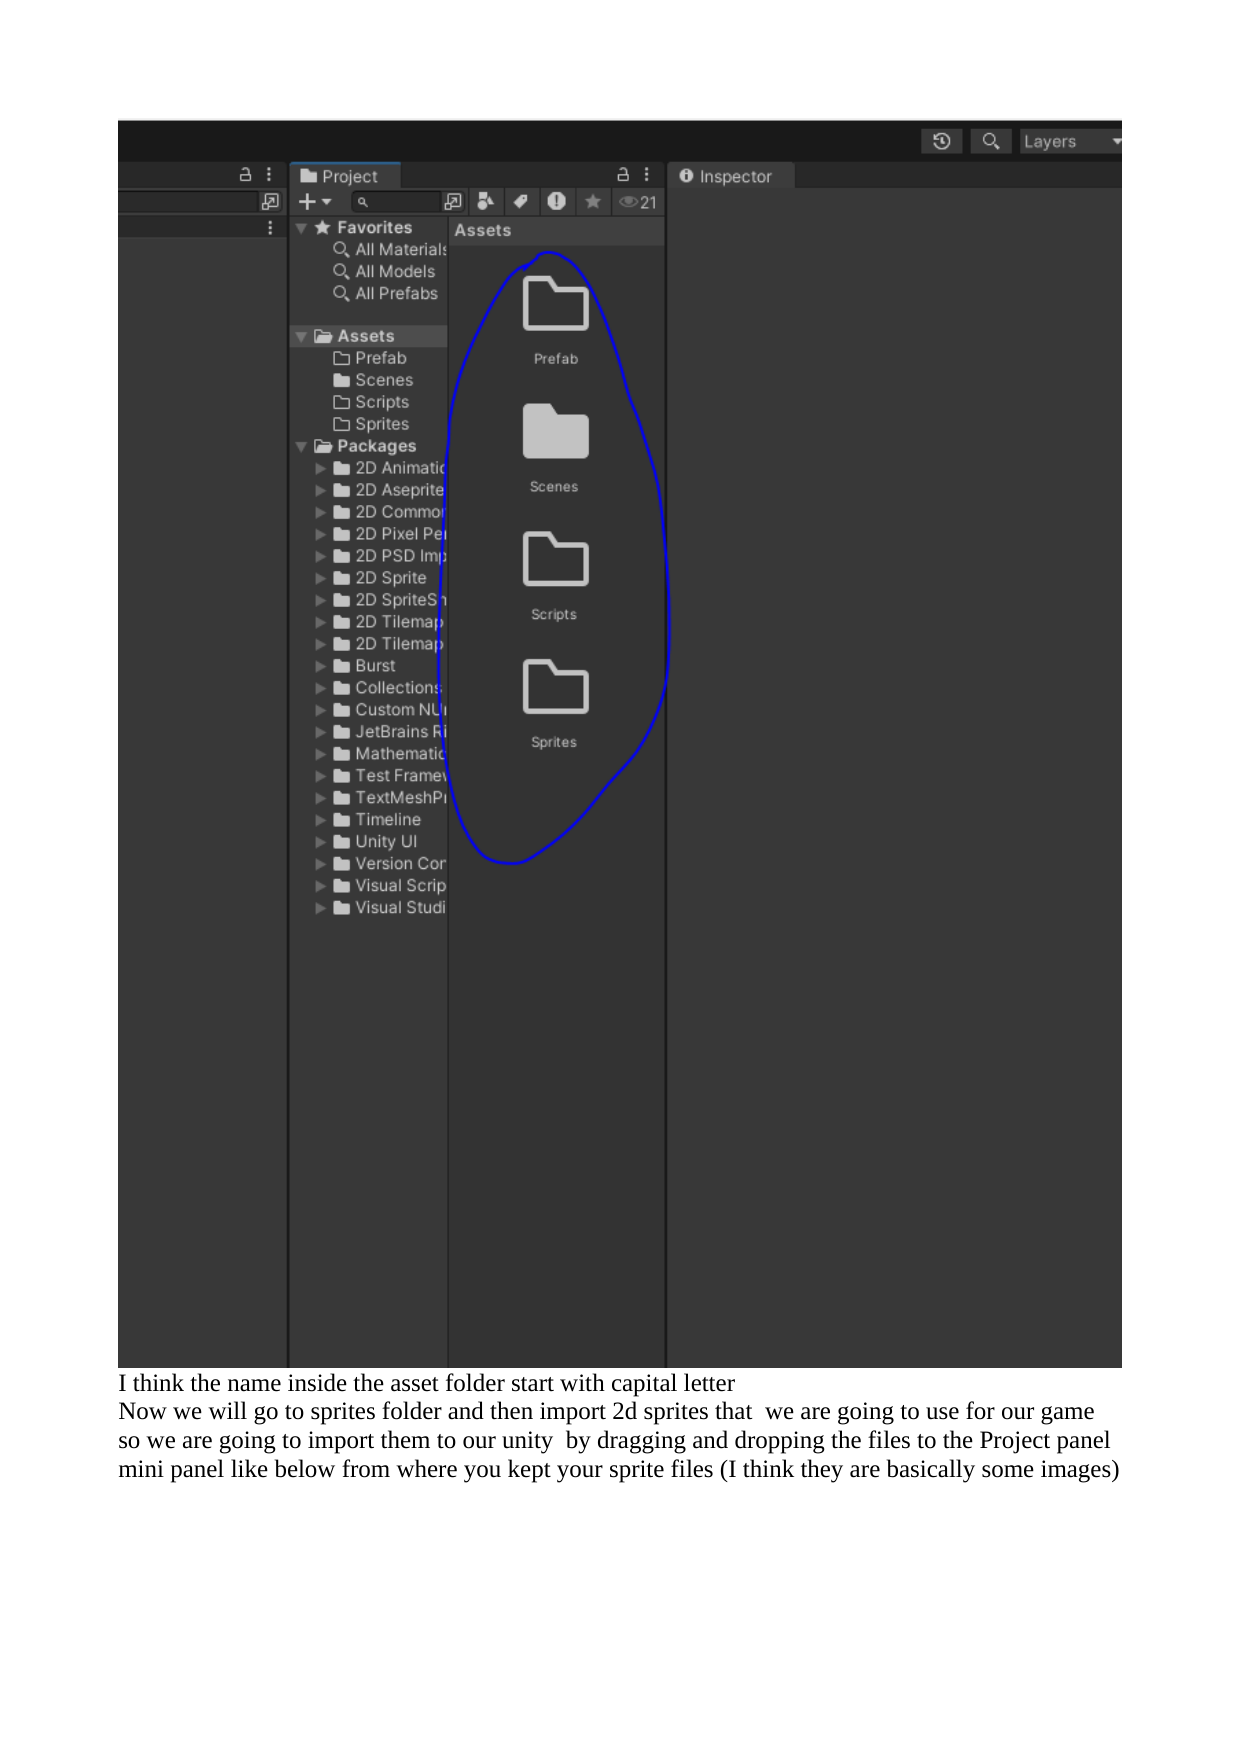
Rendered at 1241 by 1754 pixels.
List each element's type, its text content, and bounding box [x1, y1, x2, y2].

picture [118, 118, 1122, 1368]
text Now we will go to sprites folder and then import 2d sprites that we are going to use for our game [118, 1396, 1122, 1425]
text I think the name inside the asset folder start with capital letter [118, 1368, 1122, 1396]
text so we are going to import them to our unity by dragging and dropping the files to the Project panel mini panel like below from where you kept your sprite files (I think they are basically some images) [118, 1425, 1122, 1483]
